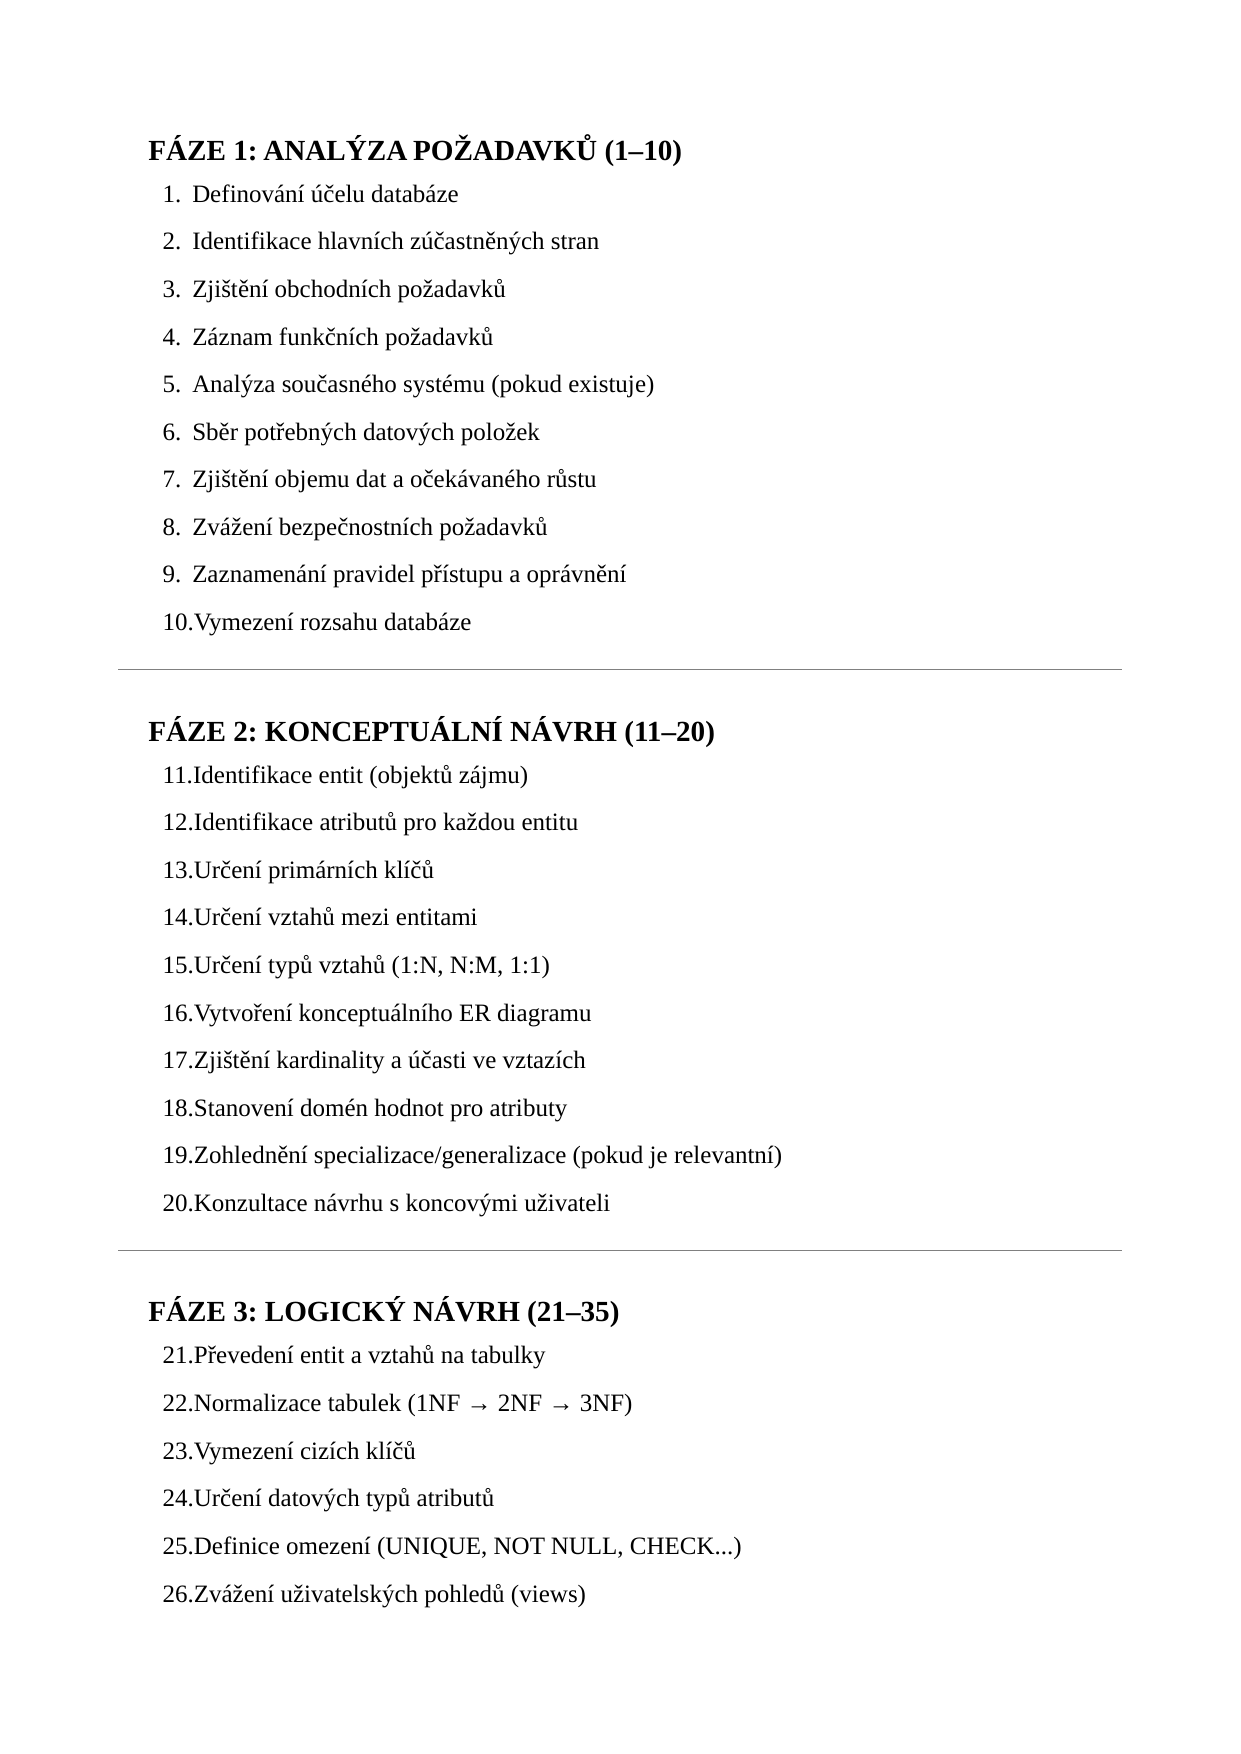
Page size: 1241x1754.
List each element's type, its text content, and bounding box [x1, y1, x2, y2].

list Zjištění obchodních požadavků [162, 274, 1122, 303]
list Zjištění kardinality a účasti ve vztazích [162, 1045, 1122, 1074]
list Určení datových typů atributů [162, 1483, 1122, 1512]
list Určení typů vztahů (1:N, N:M, 1:1) [162, 950, 1122, 979]
list Identifikace hlavních zúčastněných stran [162, 226, 1122, 255]
list Zohlednění specializace/generalizace (pokud je relevantní) [162, 1141, 1122, 1169]
list Analýza současného systému (pokud existuje) [162, 369, 1122, 398]
list Záznam funkčních požadavků [162, 322, 1122, 350]
list Vymezení rozsahu databáze [162, 607, 1122, 636]
list Konzultace návrhu s koncovými uživateli [162, 1188, 1122, 1217]
list Určení vztahů mezi entitami [162, 902, 1122, 931]
subtitle 🧱 FÁZE 2: KONCEPTUÁLNÍ NÁVRH (11–20) [118, 714, 1122, 747]
list Stanovení domén hodnot pro atributy [162, 1093, 1122, 1122]
list Normalizace tabulek (1NF → 2NF → 3NF) [162, 1388, 1122, 1417]
list Zjištění objemu dat a očekávaného růstu [162, 464, 1122, 493]
subtitle 🧠 FÁZE 1: ANALÝZA POŽADAVKŮ (1–10) [118, 133, 1122, 166]
subtitle 🧮 FÁZE 3: LOGICKÝ NÁVRH (21–35) [118, 1294, 1122, 1328]
list Identifikace entit (objektů zájmu) [162, 760, 1122, 788]
list Definování účelu databáze [162, 179, 1122, 207]
list Zaznamenání pravidel přístupu a oprávnění [162, 559, 1122, 588]
list Sběr potřebných datových položek [162, 417, 1122, 446]
list Zvážení uživatelských pohledů (views) [162, 1579, 1122, 1607]
list Definice omezení (UNIQUE, NOT NULL, CHECK...) [162, 1531, 1122, 1560]
list Určení primárních klíčů [162, 855, 1122, 884]
list Vymezení cizích klíčů [162, 1436, 1122, 1464]
list Zvážení bezpečnostních požadavků [162, 512, 1122, 541]
list Vytvoření konceptuálního ER diagramu [162, 998, 1122, 1026]
list Identifikace atributů pro každou entitu [162, 807, 1122, 836]
list Převedení entit a vztahů na tabulky [162, 1341, 1122, 1369]
